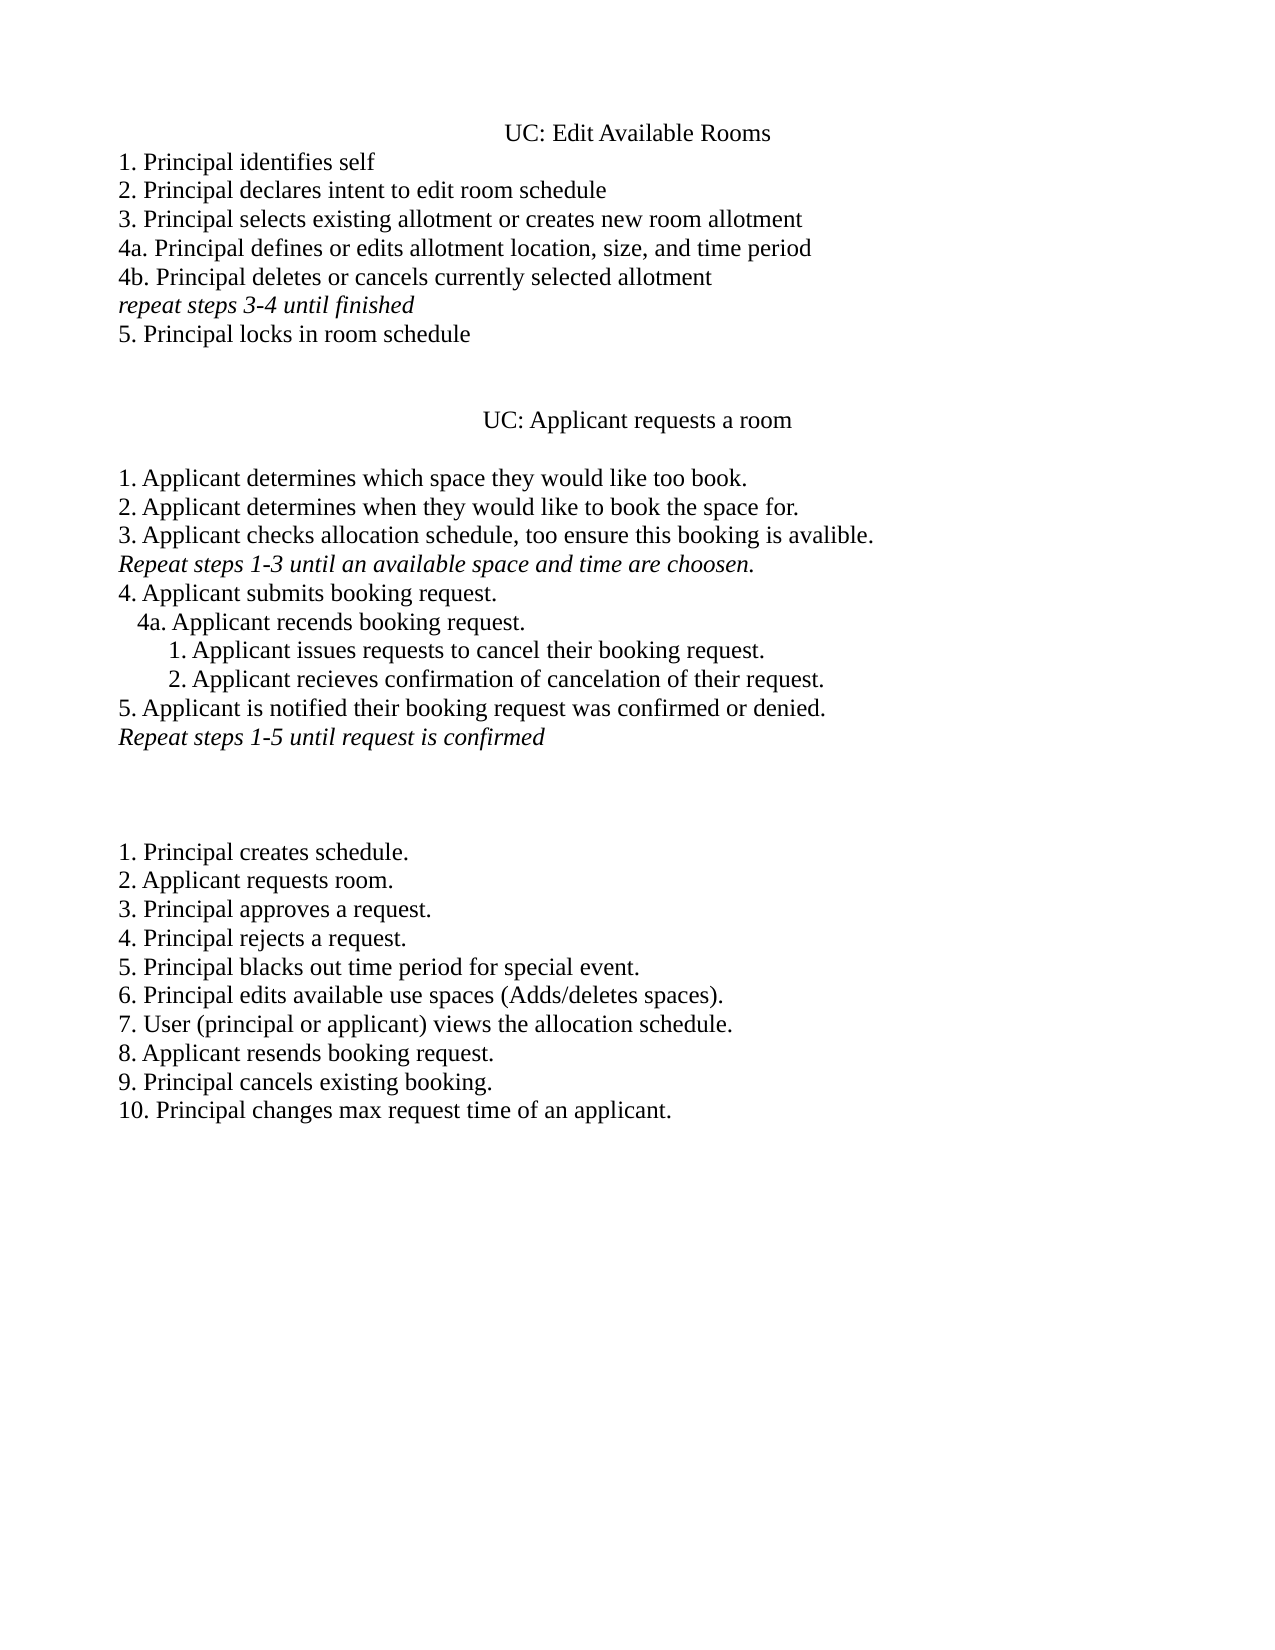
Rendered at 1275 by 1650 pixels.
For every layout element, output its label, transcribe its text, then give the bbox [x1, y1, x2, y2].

text 2. Applicant requests room. [118, 866, 1157, 894]
text 3. Applicant checks allocation schedule, too ensure this booking is avalible. [118, 521, 1157, 549]
text 4b. Principal deletes or cancels currently selected allotment [118, 262, 1157, 291]
text 9. Principal cancels existing booking. [118, 1067, 1157, 1096]
text 5. Principal locks in room schedule [118, 319, 1157, 348]
text 5. Principal blacks out time period for special event. [118, 952, 1157, 981]
text 4a. Applicant recends booking request. [118, 607, 1157, 636]
text 1. Applicant issues requests to cancel their booking request. [118, 636, 1157, 664]
text 1. Principal identifies self [118, 147, 1157, 176]
text Repeat steps 1-3 until an available space and time are choosen. [118, 549, 1157, 578]
text 4a. Principal defines or edits allotment location, size, and time period [118, 233, 1157, 262]
text 4. Applicant submits booking request. [118, 578, 1157, 607]
text 10. Principal changes max request time of an applicant. [118, 1096, 1157, 1124]
text 4. Principal rejects a request. [118, 923, 1157, 952]
text 8. Applicant resends booking request. [118, 1038, 1157, 1067]
text 2. Principal declares intent to edit room schedule [118, 176, 1157, 204]
text 7. User (principal or applicant) views the allocation schedule. [118, 1009, 1157, 1038]
text 1. Principal creates schedule. [118, 837, 1157, 866]
text 1. Applicant determines which space they would like too book. [118, 463, 1157, 492]
text 2. Applicant determines when they would like to book the space for. [118, 492, 1157, 521]
text UC: Edit Available Rooms [118, 118, 1157, 147]
text 2. Applicant recieves confirmation of cancelation of their request. [118, 664, 1157, 693]
text repeat steps 3-4 until finished [118, 291, 1157, 319]
text 6. Principal edits available use spaces (Adds/deletes spaces). [118, 981, 1157, 1009]
text 5. Applicant is notified their booking request was confirmed or denied. [118, 693, 1157, 722]
text Repeat steps 1-5 until request is confirmed [118, 722, 1157, 751]
text UC: Applicant requests a room [118, 406, 1157, 434]
text 3. Principal approves a request. [118, 894, 1157, 923]
text 3. Principal selects existing allotment or creates new room allotment [118, 204, 1157, 233]
